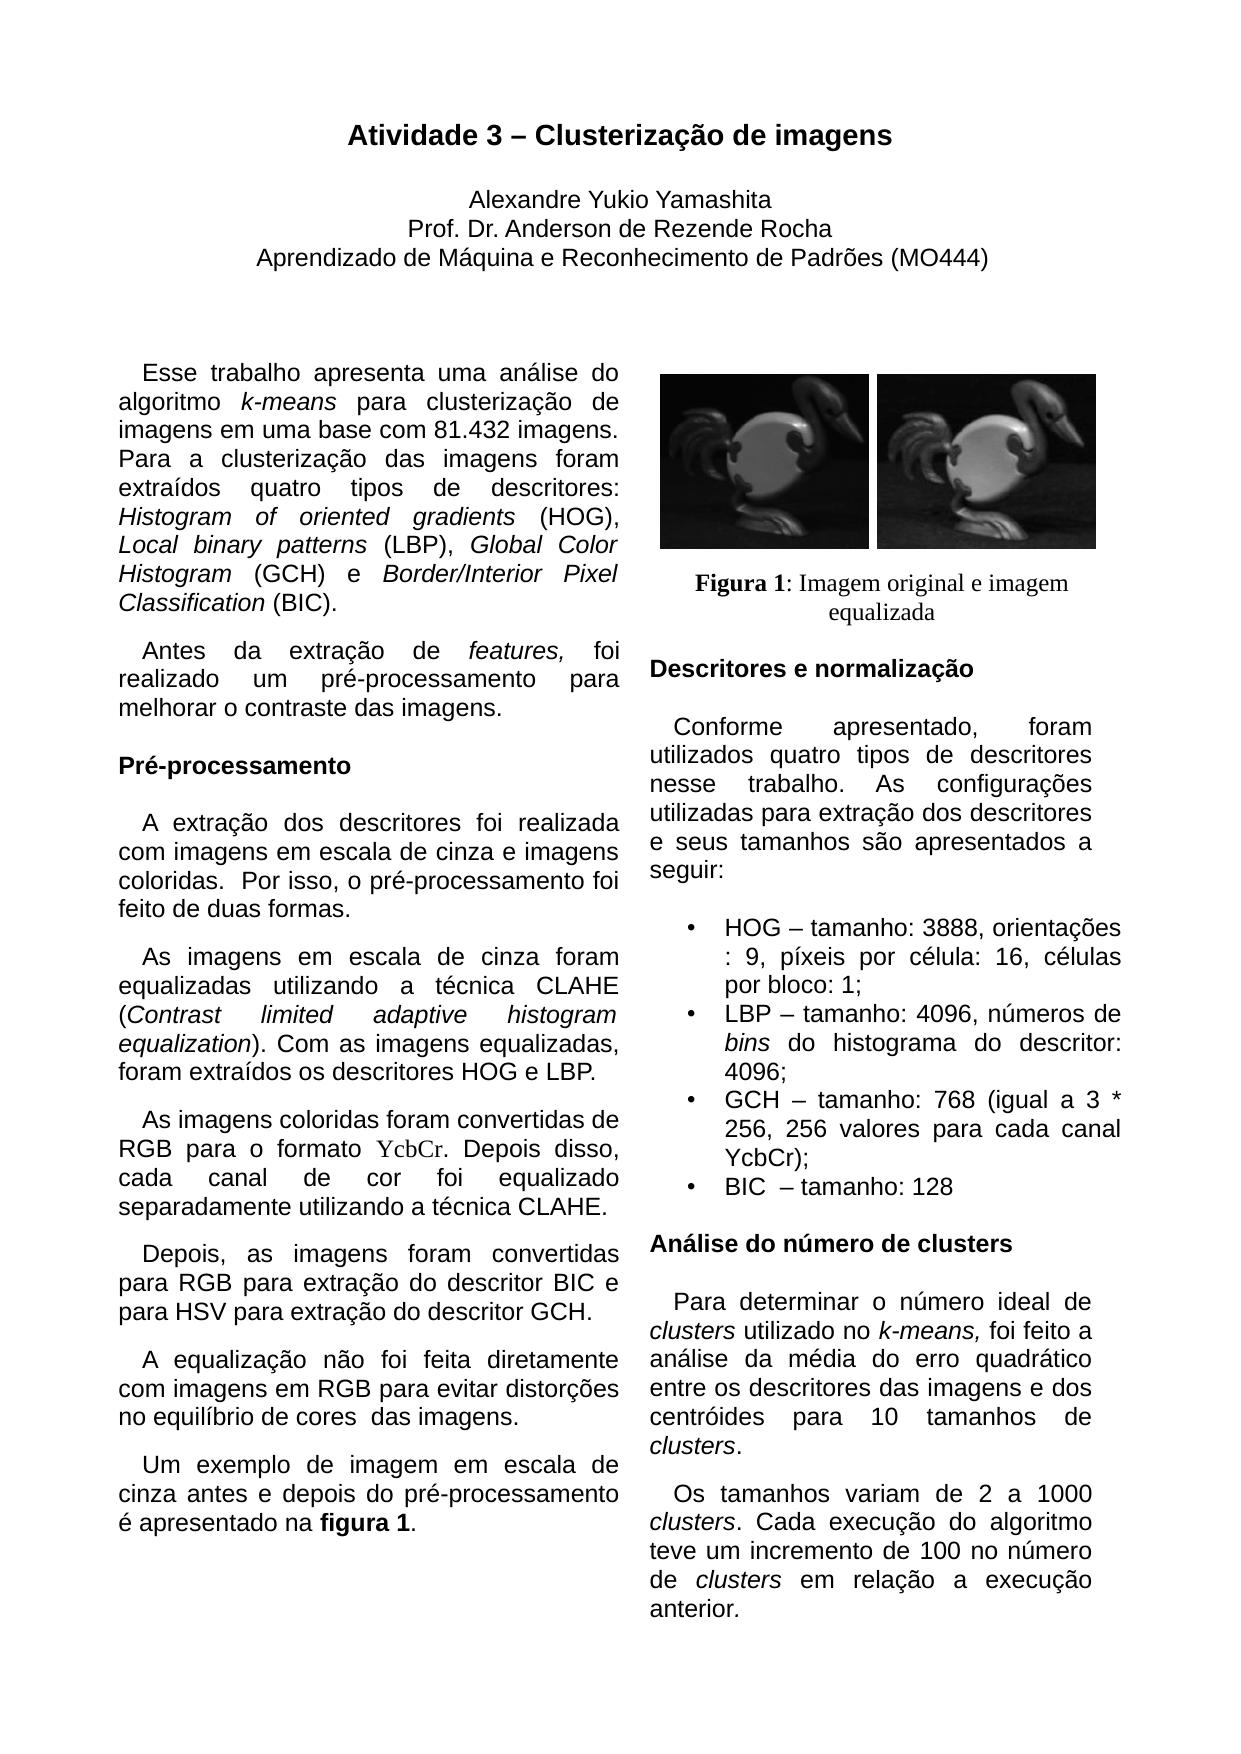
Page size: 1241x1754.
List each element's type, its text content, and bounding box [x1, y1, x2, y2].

text Conforme apresentado, foram utilizados quatro tipos de descritores nesse trabalho. As configurações utilizadas para extração dos descritores e seus tamanhos são apresentados a seguir: [649, 712, 1093, 884]
list BIC – tamanho: 128 [687, 1172, 1122, 1201]
text Os tamanhos variam de 2 a 1000 clusters. Cada execução do algoritmo teve um incremento de 100 no número de clusters em relação a execução anterior. [649, 1479, 1093, 1622]
list HOG – tamanho: 3888, orientações : 9, píxeis por célula: 16, células por bloco: 1; [687, 913, 1122, 999]
picture [660, 374, 1104, 551]
text A extração dos descritores foi realizada com imagens em escala de cinza e imagens coloridas. Por isso, o pré-processamento foi feito de duas formas. [118, 808, 620, 923]
text Para determinar o número ideal de clusters utilizado no k-means, foi feito a análise da média do erro quadrático entre os descritores das imagens e dos centróides para 10 tamanhos de clusters. [649, 1287, 1093, 1459]
text Antes da extração de features, foi realizado um pré-processamento para melhorar o contraste das imagens. [118, 636, 620, 722]
text As imagens em escala de cinza foram equalizadas utilizando a técnica CLAHE (Contrast limited adaptive histogram equalization). Com as imagens equalizadas, foram extraídos os descritores HOG e LBP. [118, 942, 620, 1086]
text Um exemplo de imagem em escala de cinza antes e depois do pré-processamento é apresentado na figura 1. [118, 1450, 620, 1537]
text Análise do número de clusters [649, 1229, 1093, 1258]
text Alexandre Yukio Yamashita [118, 185, 1122, 214]
text As imagens coloridas foram convertidas de RGB para o formato YcbCr. Depois disso, cada canal de cor foi equalizado separadamente utilizando a técnica CLAHE. [118, 1105, 620, 1220]
list LBP – tamanho: 4096, números de bins do histograma do descritor: 4096; [687, 999, 1122, 1086]
text Prof. Dr. Anderson de Rezende Rocha [118, 214, 1122, 243]
text Figura 1: Imagem original e imagem equalizada [660, 568, 1103, 625]
text Descritores e normalização [649, 654, 1093, 683]
text A equalização não foi feita diretamente com imagens em RGB para evitar distorções no equilíbrio de cores das imagens. [118, 1345, 620, 1431]
text Atividade 3 – Clusterização de imagens [118, 118, 1122, 152]
text Aprendizado de Máquina e Reconhecimento de Padrões (MO444) [118, 243, 1122, 271]
text Depois, as imagens foram convertidas para RGB para extração do descritor BIC e para HSV para extração do descritor GCH. [118, 1239, 620, 1326]
text Pré-processamento [118, 751, 620, 779]
text Esse trabalho apresenta uma análise do algoritmo k-means para clusterização de imagens em uma base com 81.432 imagens. Para a clusterização das imagens foram extraídos quatro tipos de descritores: Histogram of oriented gradients (HOG), Local binary patterns (LBP), Global Color Histogram (GCH) e Border/Interior Pixel Classification (BIC). [118, 358, 620, 616]
list GCH – tamanho: 768 (igual a 3 * 256, 256 valores para cada canal YcbCr); [687, 1086, 1122, 1172]
